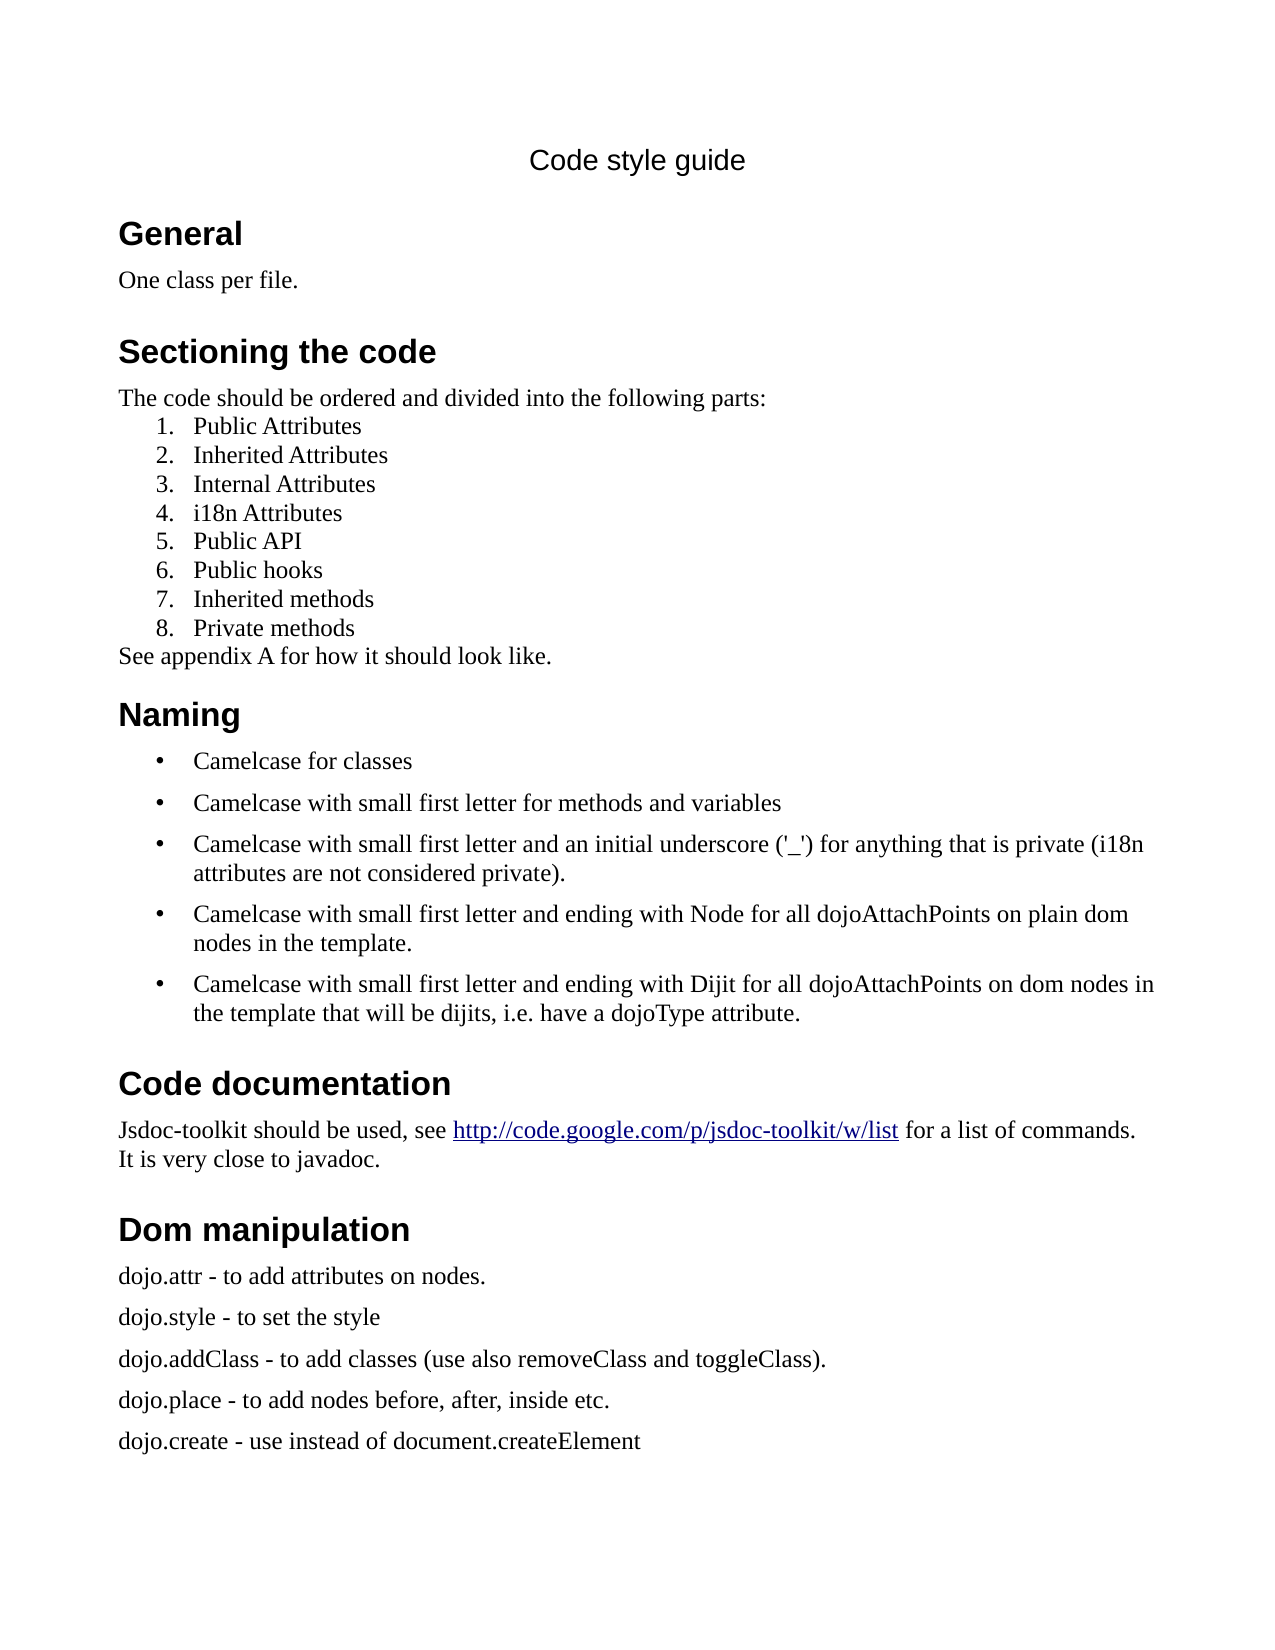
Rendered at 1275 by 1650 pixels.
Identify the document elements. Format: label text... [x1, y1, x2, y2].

list Camelcase with small first letter for methods and variables [156, 788, 1157, 816]
list Public API [156, 526, 1157, 555]
text dojo.create - use instead of document.createElement [118, 1426, 1157, 1455]
text See appendix A for how it should look like. [118, 641, 1157, 670]
subtitle Code documentation [118, 1064, 1157, 1102]
text dojo.style - to set the style [118, 1302, 1157, 1331]
list Public Attributes [156, 411, 1157, 440]
subtitle Naming [118, 695, 1157, 734]
text dojo.attr - to add attributes on nodes. [118, 1261, 1157, 1290]
subtitle Sectioning the code [118, 332, 1157, 370]
list Inherited methods [156, 584, 1157, 613]
text One class per file. [118, 265, 1157, 294]
list Camelcase for classes [156, 746, 1157, 775]
list Camelcase with small first letter and ending with Dijit for all dojoAttachPoints on dom nodes in the template that will be dijits, i.e. have a dojoType attribute. [156, 969, 1157, 1026]
subtitle Code style guide [118, 143, 1157, 177]
list Public hooks [156, 555, 1157, 584]
list i18n Attributes [156, 498, 1157, 526]
subtitle Dom manipulation [118, 1210, 1157, 1249]
text The code should be ordered and divided into the following parts: [118, 383, 1157, 411]
subtitle General [118, 214, 1157, 253]
list Private methods [156, 613, 1157, 641]
list Camelcase with small first letter and ending with Node for all dojoAttachPoints on plain dom nodes in the template. [156, 899, 1157, 956]
list Internal Attributes [156, 469, 1157, 498]
text dojo.place - to add nodes before, after, inside etc. [118, 1385, 1157, 1414]
list Inherited Attributes [156, 440, 1157, 469]
list Camelcase with small first letter and an initial underscore ('_') for anything that is private (i18n attributes are not considered private). [156, 829, 1157, 886]
text dojo.addClass - to add classes (use also removeClass and toggleClass). [118, 1344, 1157, 1372]
text Jsdoc-toolkit should be used, see http://code.google.com/p/jsdoc-toolkit/w/list for a list of commands. It is very close to javadoc. [118, 1115, 1157, 1172]
